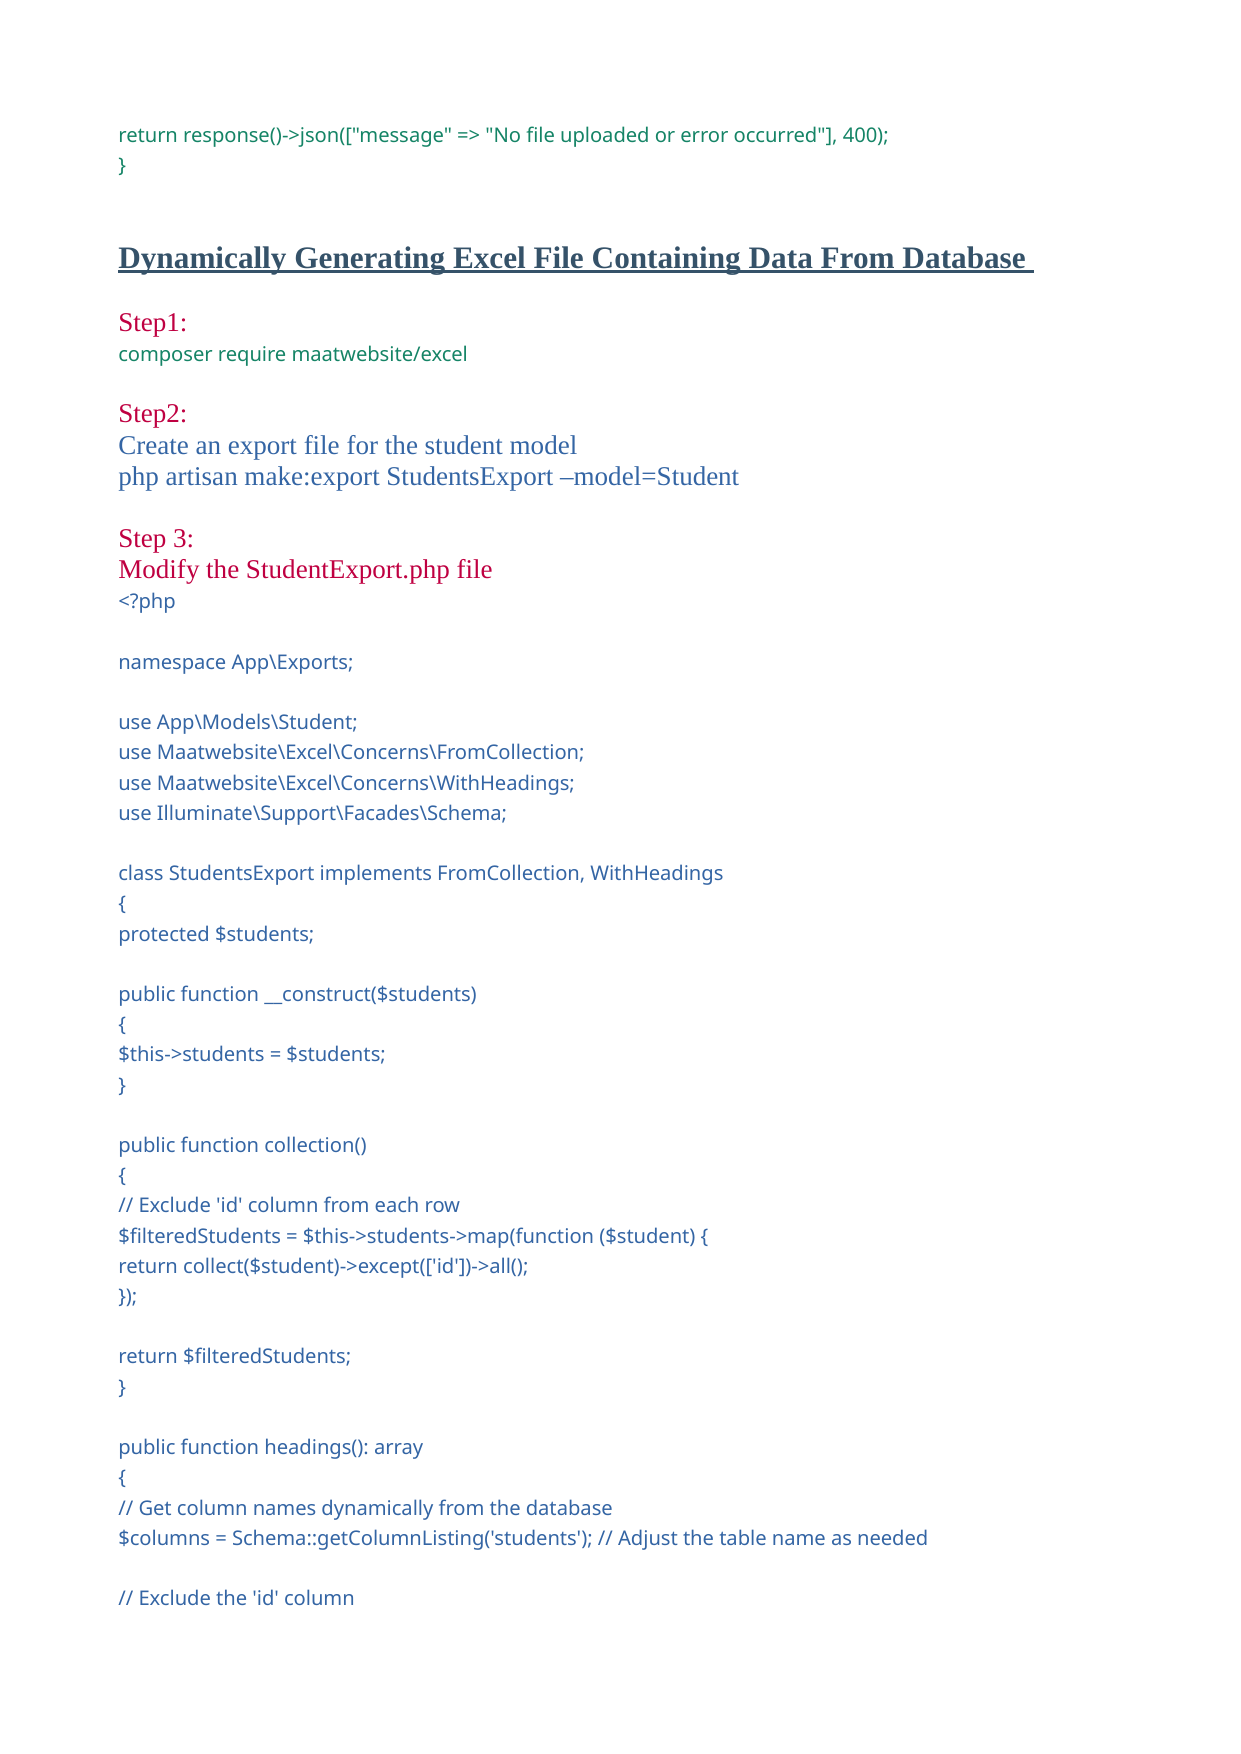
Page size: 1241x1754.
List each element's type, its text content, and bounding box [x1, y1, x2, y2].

text } [118, 148, 1122, 178]
text composer require maatwebsite/excel [118, 337, 1122, 367]
text use App\Models\Student; [118, 705, 1122, 736]
text public function collection() [118, 1128, 1122, 1158]
text public function headings(): array [118, 1430, 1122, 1461]
text { [118, 1158, 1122, 1189]
text Dynamically Generating Excel File Containing Data From Database [118, 239, 1122, 275]
text // Exclude 'id' column from each row [118, 1189, 1122, 1219]
text use Illuminate\Support\Facades\Schema; [118, 796, 1122, 826]
text protected $students; [118, 917, 1122, 947]
text // Exclude the 'id' column [118, 1581, 1122, 1612]
text public function __construct($students) [118, 977, 1122, 1007]
text $this->students = $students; [118, 1038, 1122, 1068]
text } [118, 1068, 1122, 1098]
text $filteredStudents = $this->students->map(function ($student) { [118, 1219, 1122, 1249]
text }); [118, 1279, 1122, 1309]
text Modify the StudentExport.php file [118, 553, 1122, 584]
text { [118, 1461, 1122, 1491]
text Step1: [118, 306, 1122, 337]
text { [118, 1007, 1122, 1038]
text Create an export file for the student model [118, 429, 1122, 460]
text Step 3: [118, 522, 1122, 553]
text class StudentsExport implements FromCollection, WithHeadings [118, 856, 1122, 887]
text } [118, 1370, 1122, 1400]
text return collect($student)->except(['id'])->all(); [118, 1249, 1122, 1279]
text // Get column names dynamically from the database [118, 1491, 1122, 1521]
text { [118, 887, 1122, 917]
text return $filteredStudents; [118, 1340, 1122, 1370]
text use Maatwebsite\Excel\Concerns\WithHeadings; [118, 766, 1122, 796]
text php artisan make:export StudentsExport –model=Student [118, 460, 1122, 491]
text use Maatwebsite\Excel\Concerns\FromCollection; [118, 736, 1122, 766]
text $columns = Schema::getColumnListing('students'); // Adjust the table name as needed [118, 1521, 1122, 1551]
text <?php [118, 584, 1122, 615]
text return response()->json(["message" => "No file uploaded or error occurred"], 400); [118, 118, 1122, 148]
text namespace App\Exports; [118, 645, 1122, 675]
text Step2: [118, 398, 1122, 429]
